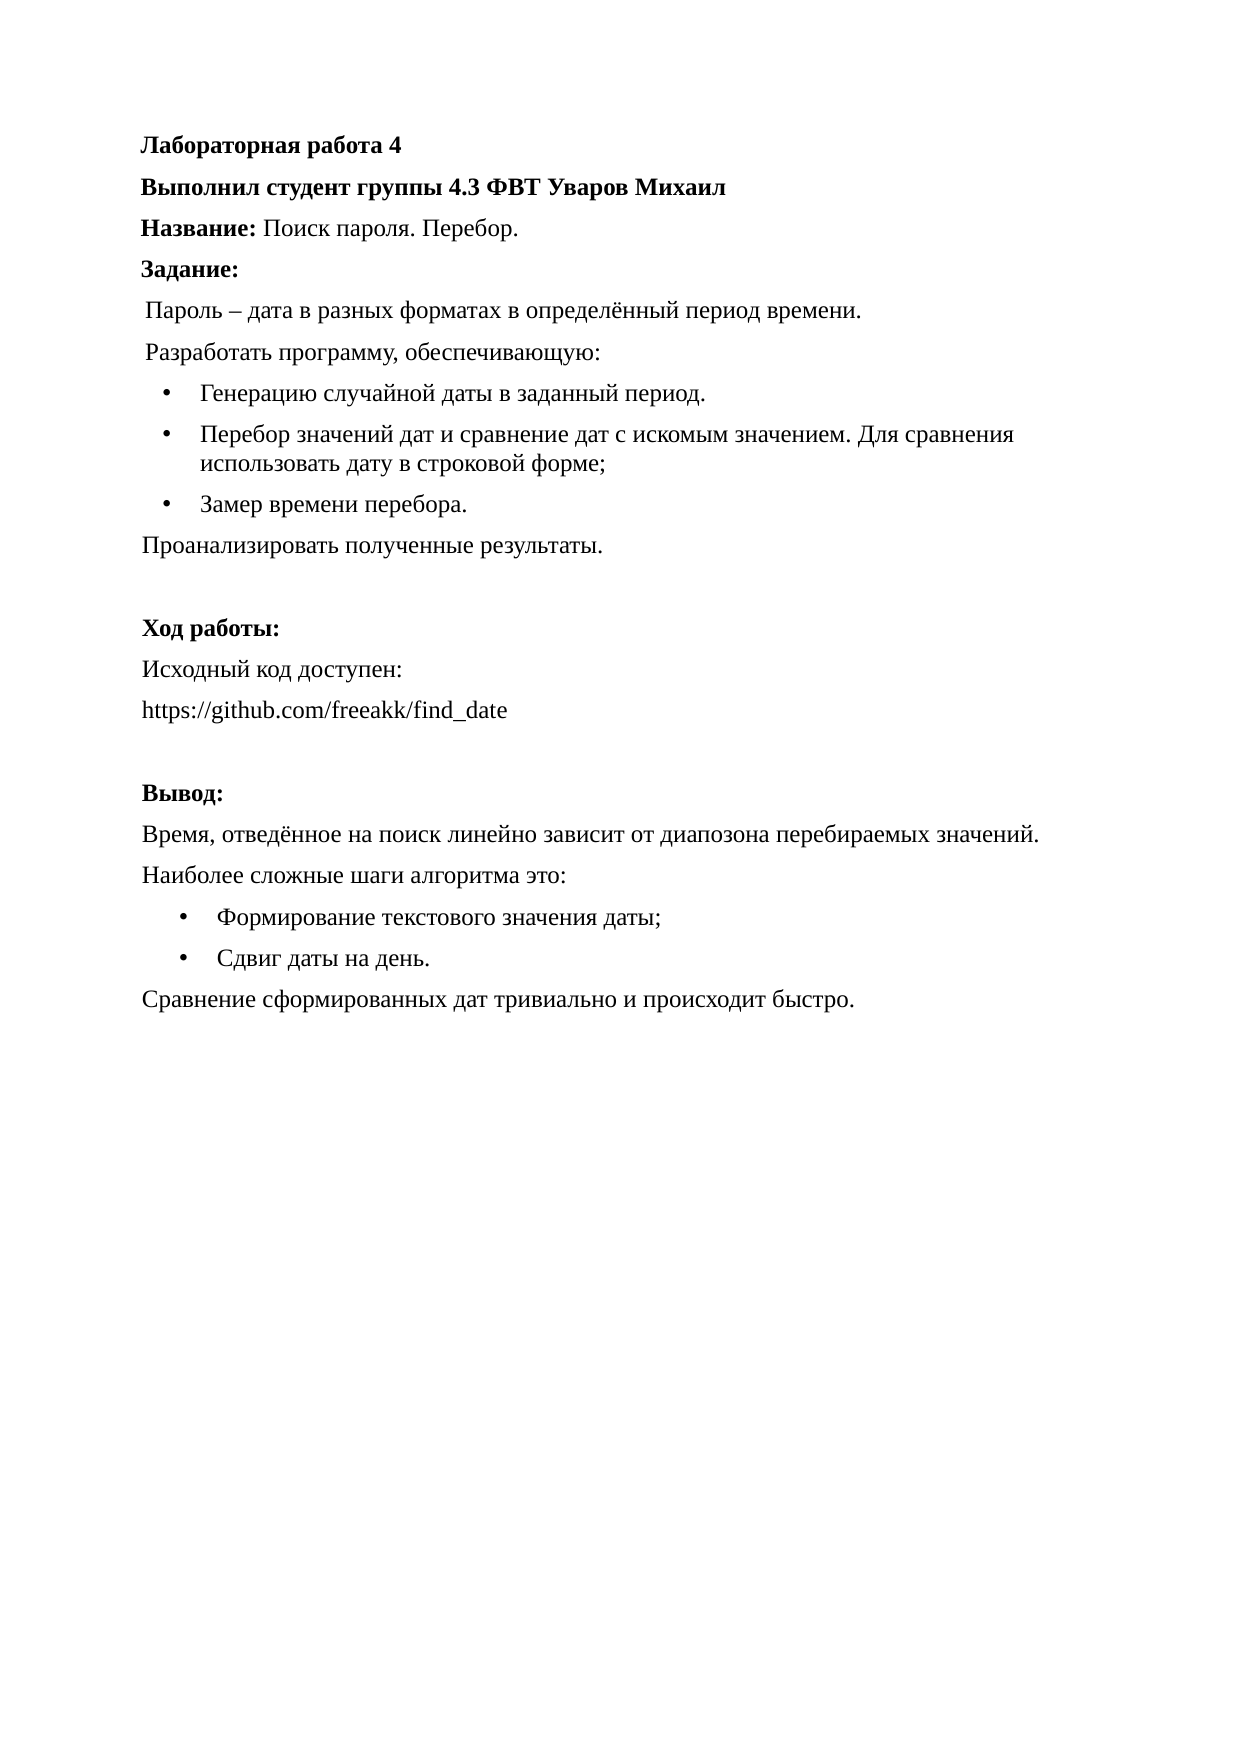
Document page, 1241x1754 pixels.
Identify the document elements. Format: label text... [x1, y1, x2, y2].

text Лабораторная работа 4 [140, 131, 1122, 159]
text Исходный код доступен: [142, 654, 1122, 683]
text Вывод: [142, 778, 1122, 807]
text Ход работы: [142, 613, 1122, 642]
text https://github.com/freeakk/find_date [142, 696, 1122, 724]
text Пароль – дата в разных форматах в определённый период времени. [145, 296, 1122, 324]
text Наиболее сложные шаги алгоритма это: [142, 861, 1122, 889]
list Задание: [140, 254, 1122, 283]
list Сдвиг даты на день. [179, 943, 1122, 972]
text Разработать программу, обеспечивающую: [145, 337, 1122, 366]
list Генерацию случайной даты в заданный период. [162, 378, 1122, 407]
text Выполнил студент группы 4.3 ФВТ Уваров Михаил [140, 172, 1122, 201]
list Замер времени перебора. [162, 489, 1122, 518]
list Перебор значений дат и сравнение дат с искомым значением. Для сравнения использовать дату в строковой форме; [162, 419, 1122, 477]
text Сравнение сформированных дат тривиально и происходит быстро. [142, 984, 1122, 1013]
list Формирование текстового значения даты; [179, 902, 1122, 931]
text Время, отведённое на поиск линейно зависит от диапозона перебираемых значений. [142, 819, 1122, 848]
text Название: Поиск пароля. Перебор. [140, 213, 1122, 242]
text Проанализировать полученные результаты. [142, 531, 1122, 559]
